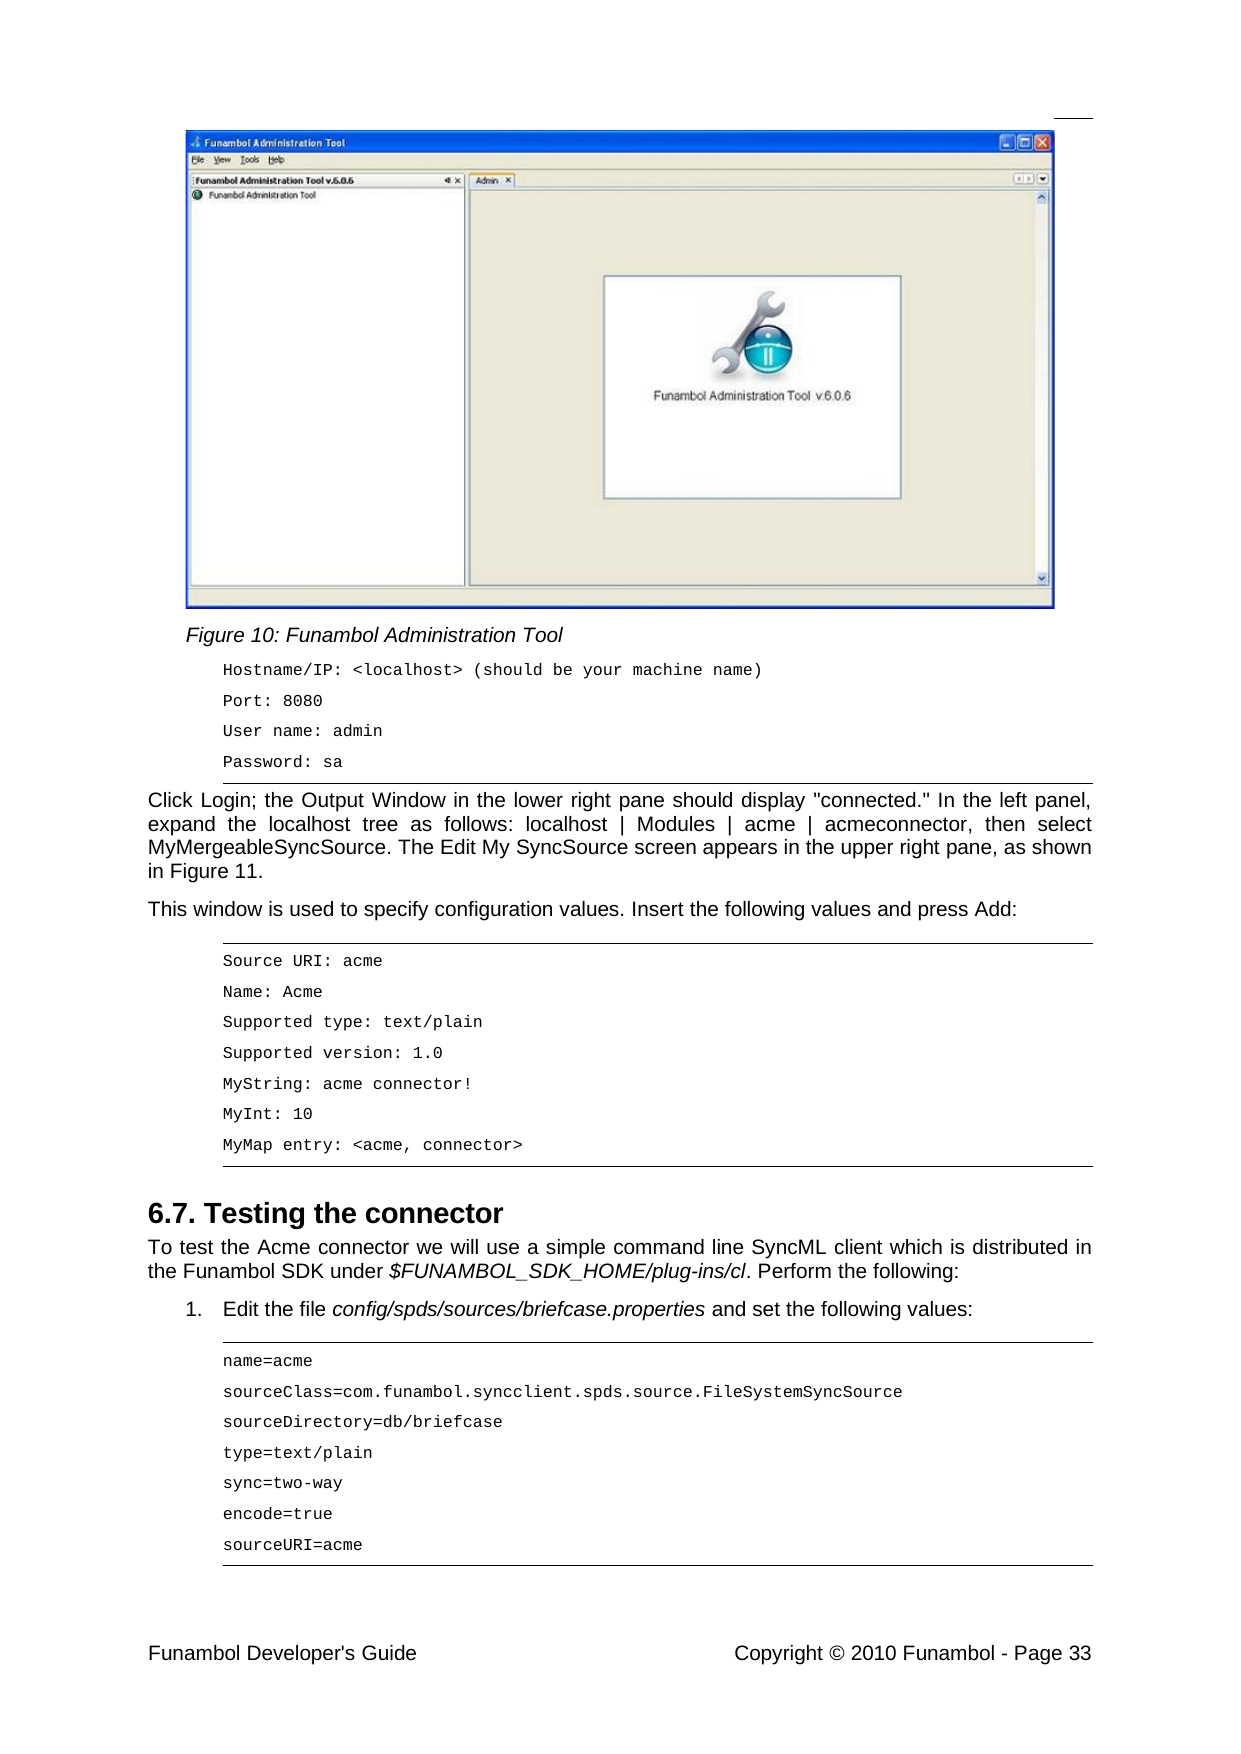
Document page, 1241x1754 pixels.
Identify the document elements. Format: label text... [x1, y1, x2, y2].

text MyInt: 10 [223, 1096, 1093, 1125]
text Source URI: acme [223, 944, 1093, 972]
text This window is used to specify configuration values. Insert the following values and press Add: [148, 898, 1093, 921]
text Figure 10: Funambol Administration Tool [186, 609, 1055, 647]
text User name: admin [223, 712, 1093, 742]
text Hostname/IP: <localhost> (should be your machine name) [223, 119, 1093, 680]
text MyMap entry: <acme, connector> [223, 1126, 1093, 1166]
text name=acme [223, 1343, 1093, 1371]
text Name: Acme [223, 973, 1093, 1002]
text Password: sa [223, 743, 1093, 783]
text MyString: acme connector! [223, 1065, 1093, 1094]
picture [185, 130, 1055, 609]
text To test the Acme connector we will use a simple command line SyncML client which is distributed in the Funambol SDK under $FUNAMBOL_SDK_HOME/plug-ins/cl. Perform the following: [148, 1236, 1093, 1283]
text encode=true [223, 1495, 1093, 1524]
subtitle Testing the connector [148, 1197, 1093, 1229]
text sync=two-way [223, 1465, 1093, 1494]
text type=text/plain [223, 1434, 1093, 1463]
text Port: 8080 [223, 682, 1093, 711]
list Edit the file config/spds/sources/briefcase.properties and set the following values: [185, 1298, 1093, 1321]
text sourceClass=com.funambol.syncclient.spds.source.FileSystemSyncSource [223, 1373, 1093, 1402]
text sourceDirectory=db/briefcase [223, 1403, 1093, 1433]
text Click Login; the Output Window in the lower right pane should display "connected." In the left panel, expand the localhost tree as follows: localhost | Modules | acme | acmeconnector, then select MyMergeableSyncSource. The Edit My SyncSource screen appears in the upper right pane, as shown in Figure 11. [148, 789, 1093, 883]
text sourceURI=acme [223, 1526, 1093, 1565]
text Supported type: text/plain [223, 1004, 1093, 1033]
text [186, 118, 1055, 130]
text Supported version: 1.0 [223, 1034, 1093, 1063]
